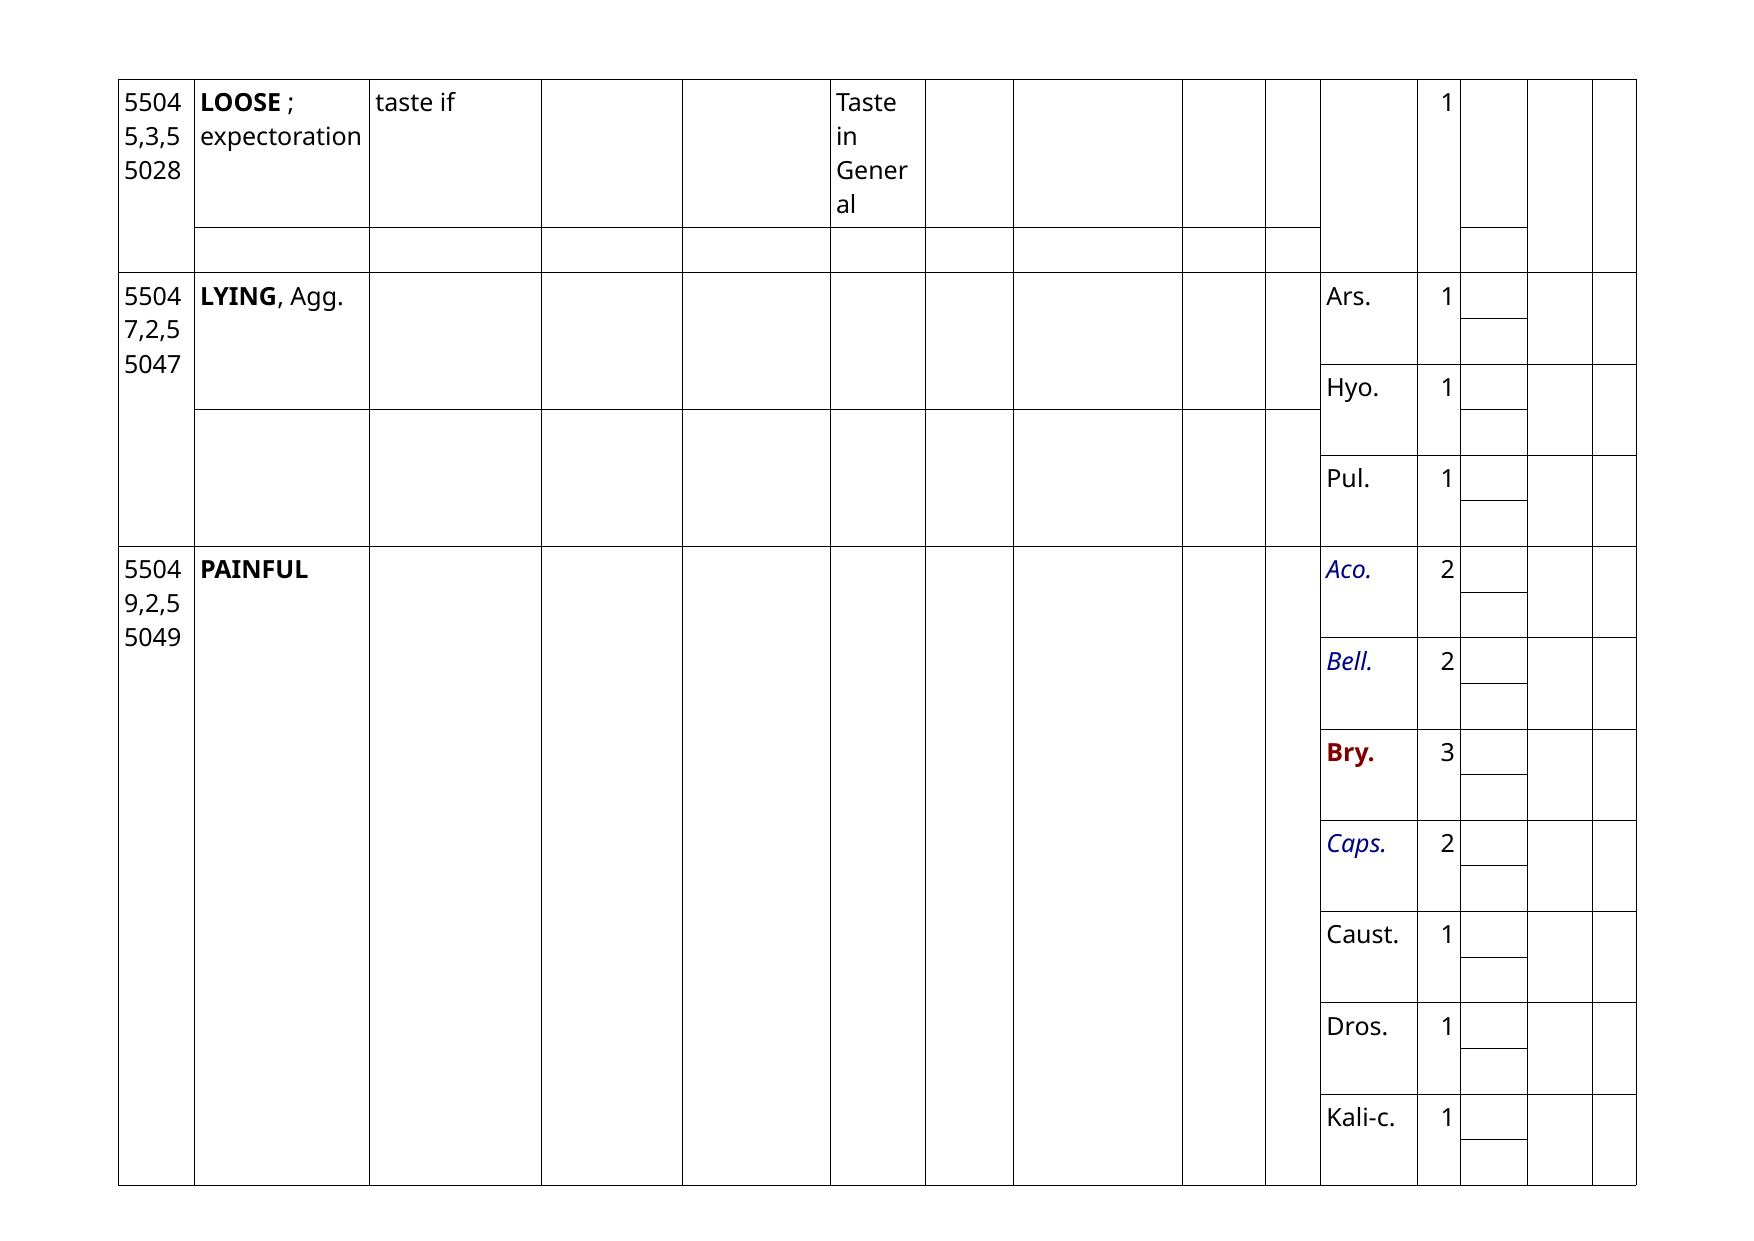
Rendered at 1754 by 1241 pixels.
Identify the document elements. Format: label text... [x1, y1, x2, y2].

table_cell 3 [1418, 730, 1460, 820]
table_cell Ars. [1321, 273, 1417, 363]
table_cell [370, 547, 541, 1185]
table_cell lying, Agg. [195, 273, 369, 409]
table_cell 55045,3,55028 [119, 80, 194, 272]
table_cell [1593, 1003, 1636, 1093]
table_cell [683, 228, 830, 272]
table_cell [1321, 80, 1417, 272]
table_cell 1 [1418, 456, 1460, 546]
table_cell Caps. [1321, 821, 1417, 911]
table_cell [1461, 501, 1527, 546]
table_cell [1528, 638, 1592, 728]
table_cell [1266, 410, 1320, 546]
table_cell [926, 273, 1013, 409]
table_cell 2 [1418, 821, 1460, 911]
table_cell [542, 80, 682, 227]
table_cell [1266, 547, 1320, 1185]
table_cell [683, 273, 830, 409]
table_cell [542, 273, 682, 409]
table_cell [1528, 456, 1592, 546]
table_cell [1528, 365, 1592, 455]
table_cell [1461, 228, 1527, 272]
table_cell Dros. [1321, 1003, 1417, 1093]
table_cell [831, 273, 925, 409]
table_cell [1461, 593, 1527, 637]
table_cell [1528, 273, 1592, 363]
table_cell [1461, 730, 1527, 774]
table_cell Pul. [1321, 456, 1417, 546]
table_cell [1593, 273, 1636, 363]
table_cell [1461, 273, 1527, 318]
table_cell [1461, 410, 1527, 455]
table_cell [1461, 319, 1527, 363]
table_cell Aco. [1321, 547, 1417, 637]
table_cell [1266, 228, 1320, 272]
table_cell [1183, 80, 1265, 227]
table_cell [1461, 1140, 1527, 1185]
table_cell [1014, 547, 1182, 1185]
table_cell [1014, 410, 1182, 546]
table_cell [1461, 1049, 1527, 1093]
table_cell [1593, 730, 1636, 820]
table_cell Taste in General [831, 80, 925, 227]
table_cell [831, 228, 925, 272]
table_cell 2 [1418, 638, 1460, 728]
table_cell loose ; expectoration [195, 80, 369, 227]
table_cell [1183, 410, 1265, 546]
table_cell 55049,2,55049 [119, 547, 194, 1185]
table_cell painful [195, 547, 369, 1185]
table_cell [1461, 1095, 1527, 1139]
table_cell [1593, 1095, 1636, 1185]
table_cell Bry. [1321, 730, 1417, 820]
table_cell [542, 547, 682, 1185]
table_cell 1 [1418, 1095, 1460, 1185]
table_cell [1528, 80, 1592, 272]
table_cell [1593, 912, 1636, 1002]
table_cell [683, 80, 830, 227]
table_cell Kali-c. [1321, 1095, 1417, 1185]
table_cell [1528, 1003, 1592, 1093]
table_cell [1461, 958, 1527, 1002]
table_cell [926, 80, 1013, 227]
table_cell [1461, 456, 1527, 500]
table_cell [1266, 80, 1320, 227]
table_cell [1528, 821, 1592, 911]
table_cell Caust. [1321, 912, 1417, 1002]
table_cell 1 [1418, 365, 1460, 455]
table_cell [1593, 365, 1636, 455]
table_cell [1593, 547, 1636, 637]
table_cell taste if [370, 80, 541, 227]
table_cell [1461, 775, 1527, 820]
table_cell [370, 228, 541, 272]
table_cell [1593, 821, 1636, 911]
table_cell [1461, 547, 1527, 592]
table_cell [1528, 1095, 1592, 1185]
table_cell [1593, 80, 1636, 272]
table_cell [683, 547, 830, 1185]
table_cell 1 [1418, 912, 1460, 1002]
table_cell [1183, 547, 1265, 1185]
table_cell [1593, 456, 1636, 546]
table_cell [1183, 273, 1265, 409]
table_cell [1461, 365, 1527, 409]
table_cell [542, 228, 682, 272]
table_cell [1528, 912, 1592, 1002]
table_cell [1461, 1003, 1527, 1048]
table_cell Hyo. [1321, 365, 1417, 455]
table_cell [831, 547, 925, 1185]
table_cell [1014, 273, 1182, 409]
table_cell [1014, 228, 1182, 272]
table_cell [1183, 228, 1265, 272]
table_cell [1593, 638, 1636, 728]
table_cell [1461, 821, 1527, 865]
table_cell 1 [1418, 1003, 1460, 1093]
table_cell [542, 410, 682, 546]
table_cell [195, 228, 369, 272]
table_cell [926, 547, 1013, 1185]
table_cell 2 [1418, 547, 1460, 637]
table_cell [926, 410, 1013, 546]
table_cell [1461, 80, 1527, 227]
table_cell 1 [1418, 273, 1460, 363]
table_cell [1528, 547, 1592, 637]
table_cell [1014, 80, 1182, 227]
table_cell 1 [1418, 80, 1460, 272]
table_cell [926, 228, 1013, 272]
table_cell Bell. [1321, 638, 1417, 728]
table_cell [1461, 638, 1527, 683]
table_cell [370, 273, 541, 409]
table_cell [1461, 912, 1527, 957]
table_cell [1461, 684, 1527, 728]
table_cell [1266, 273, 1320, 409]
table_cell [370, 410, 541, 546]
table_cell [1528, 730, 1592, 820]
table_cell [683, 410, 830, 546]
table_cell 55047,2,55047 [119, 273, 194, 546]
table_cell [195, 410, 369, 546]
table_cell [1461, 866, 1527, 911]
table_cell [831, 410, 925, 546]
